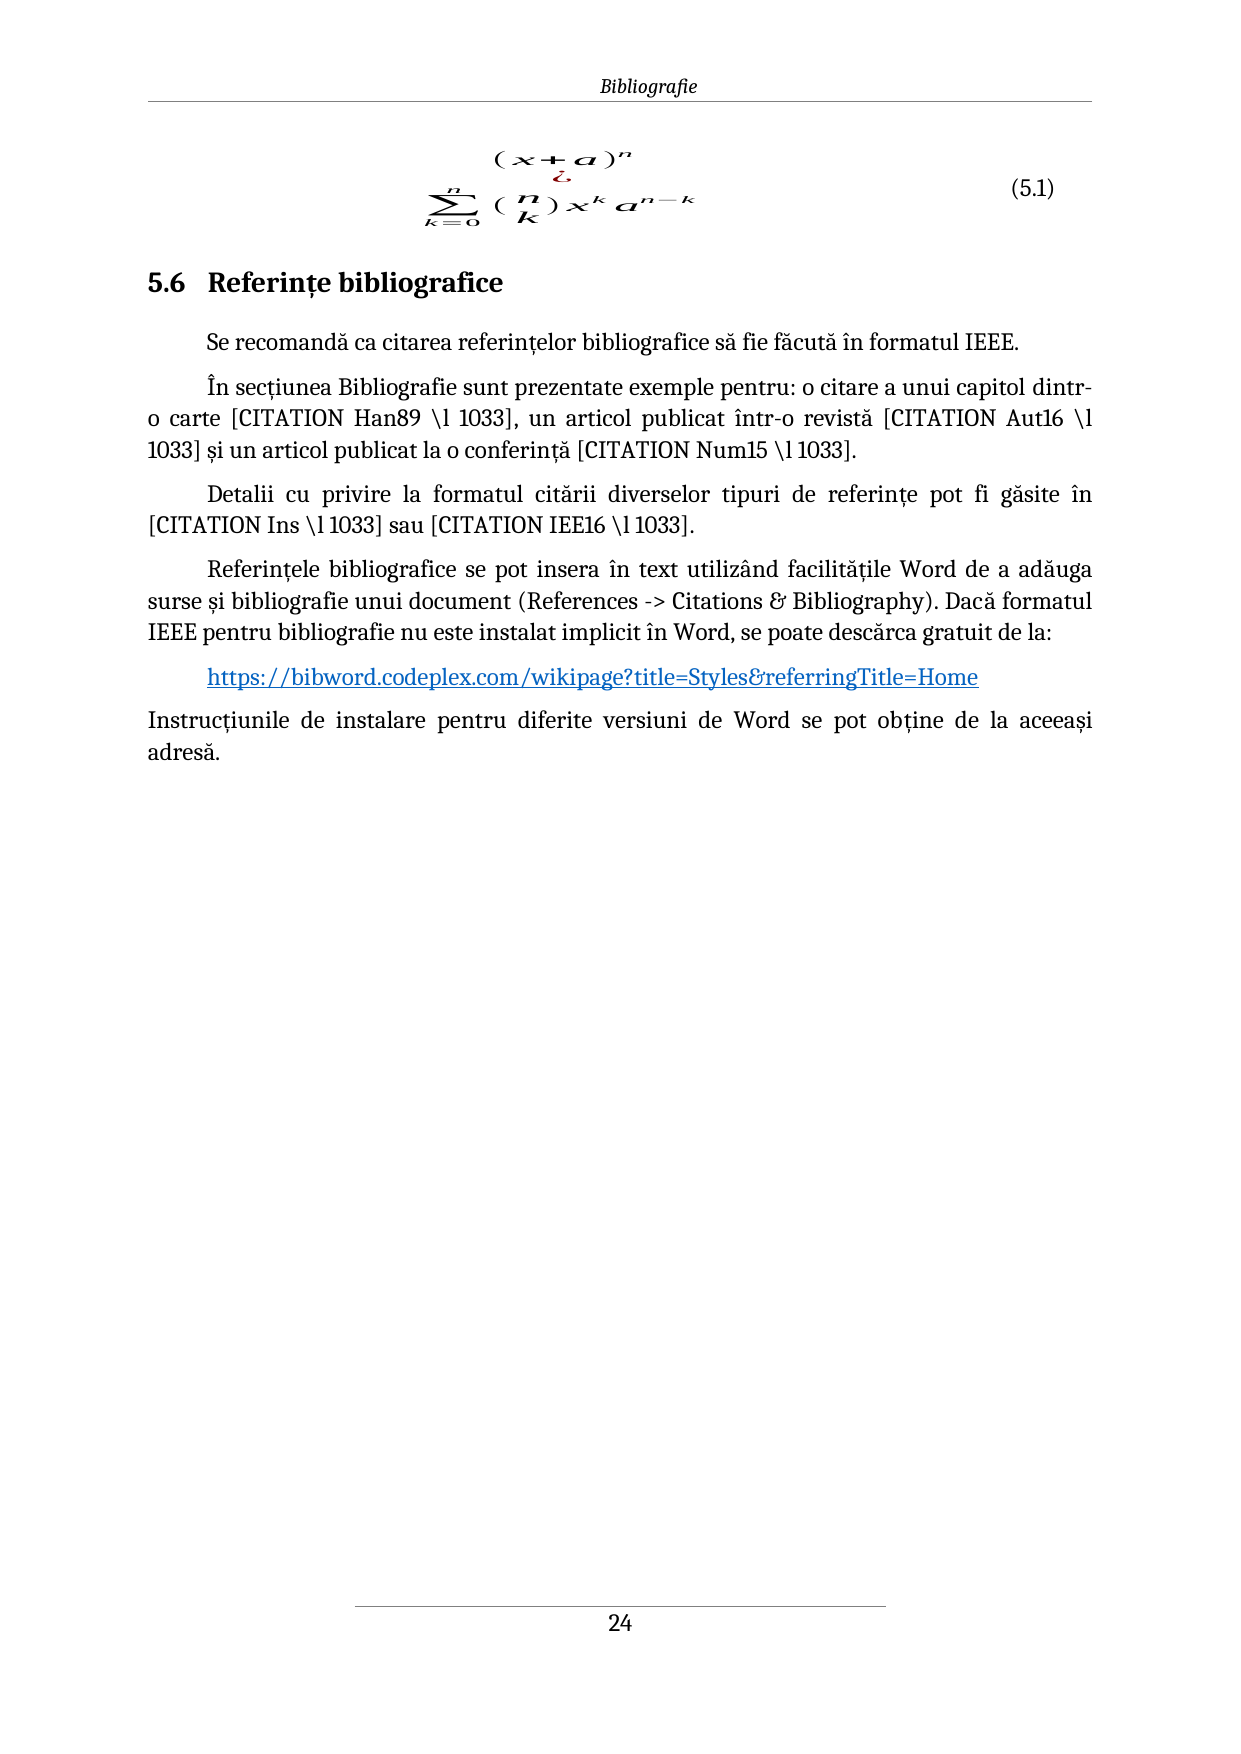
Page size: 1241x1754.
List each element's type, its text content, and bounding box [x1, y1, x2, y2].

text Referințele bibliografice se pot insera în text utilizând facilitățile Word de a adăuga surse și bibliografie unui document (References -> Citations & Bibliography). Dacă formatul IEEE pentru bibliografie nu este instalat implicit în Word, se poate descărca gratuit de la: [148, 555, 1092, 647]
text Se recomandă ca citarea referințelor bibliografice să fie făcută în formatul IEEE. [148, 328, 1092, 357]
table_header [148, 148, 974, 229]
text În secțiunea Bibliografie sunt prezentate exemple pentru: o citare a unui capitol dintr-o carte [CITATION Han89 \l 1033], un articol publicat într-o revistă [CITATION Aut16 \l 1033] și un articol publicat la o conferință [CITATION Num15 \l 1033]. [148, 372, 1092, 464]
text Detalii cu privire la formatul citării diverselor tipuri de referințe pot fi găsite în [CITATION Ins \l 1033] sau [CITATION IEE16 \l 1033]. [148, 479, 1092, 540]
text https://bibword.codeplex.com/wikipage?title=Styles&referringTitle=Home [148, 662, 1092, 691]
table_header (5.1) [974, 148, 1092, 229]
text Instrucțiunile de instalare pentru diferite versiuni de Word se pot obține de la aceeași adresă. [148, 706, 1092, 767]
subtitle Referințe bibliografice [148, 266, 1092, 300]
